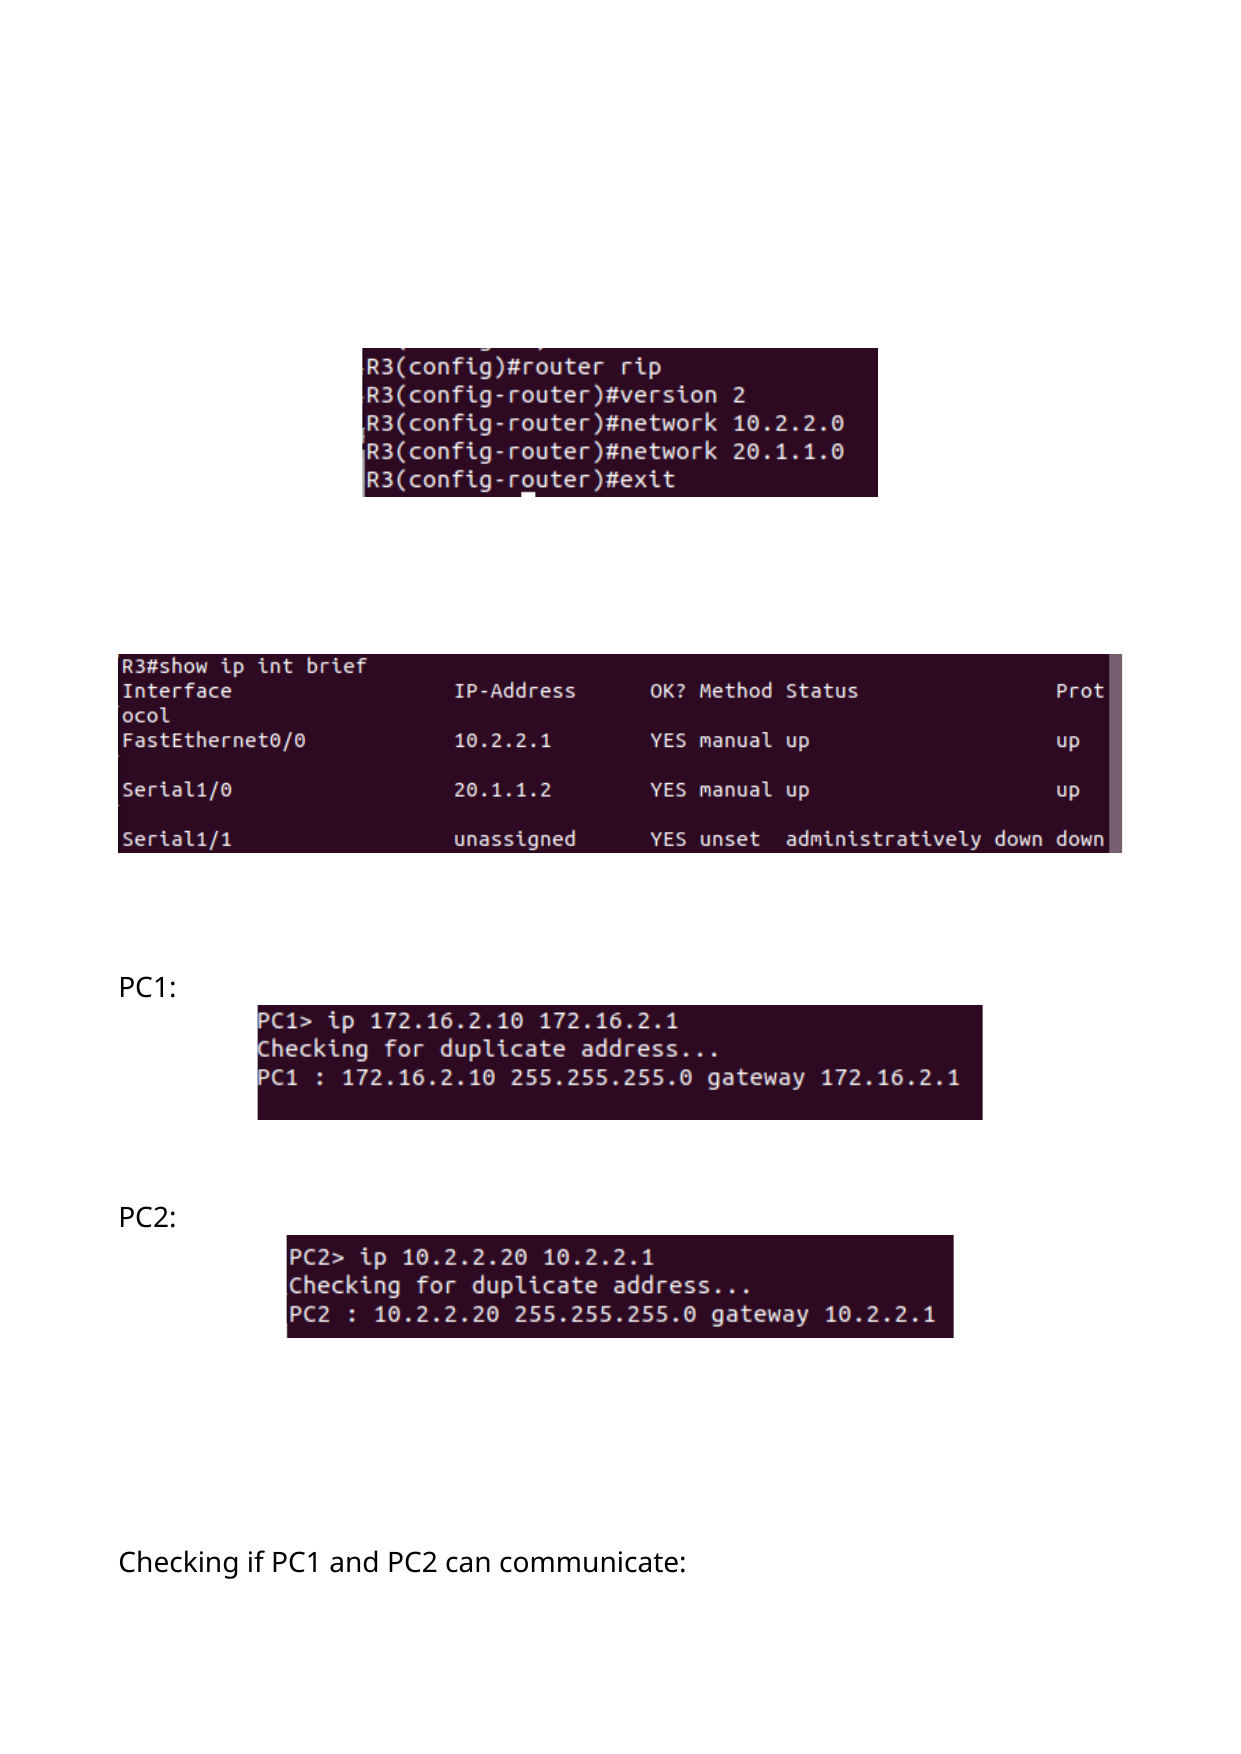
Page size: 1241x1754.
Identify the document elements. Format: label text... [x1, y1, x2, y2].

picture [286, 1235, 954, 1338]
text Checking if PC1 and PC2 can communicate: [118, 1542, 1122, 1581]
picture [362, 348, 878, 497]
picture [118, 654, 1123, 853]
text PC1: [118, 967, 1122, 1006]
text PC2: [118, 1197, 1122, 1236]
picture [257, 1005, 983, 1120]
